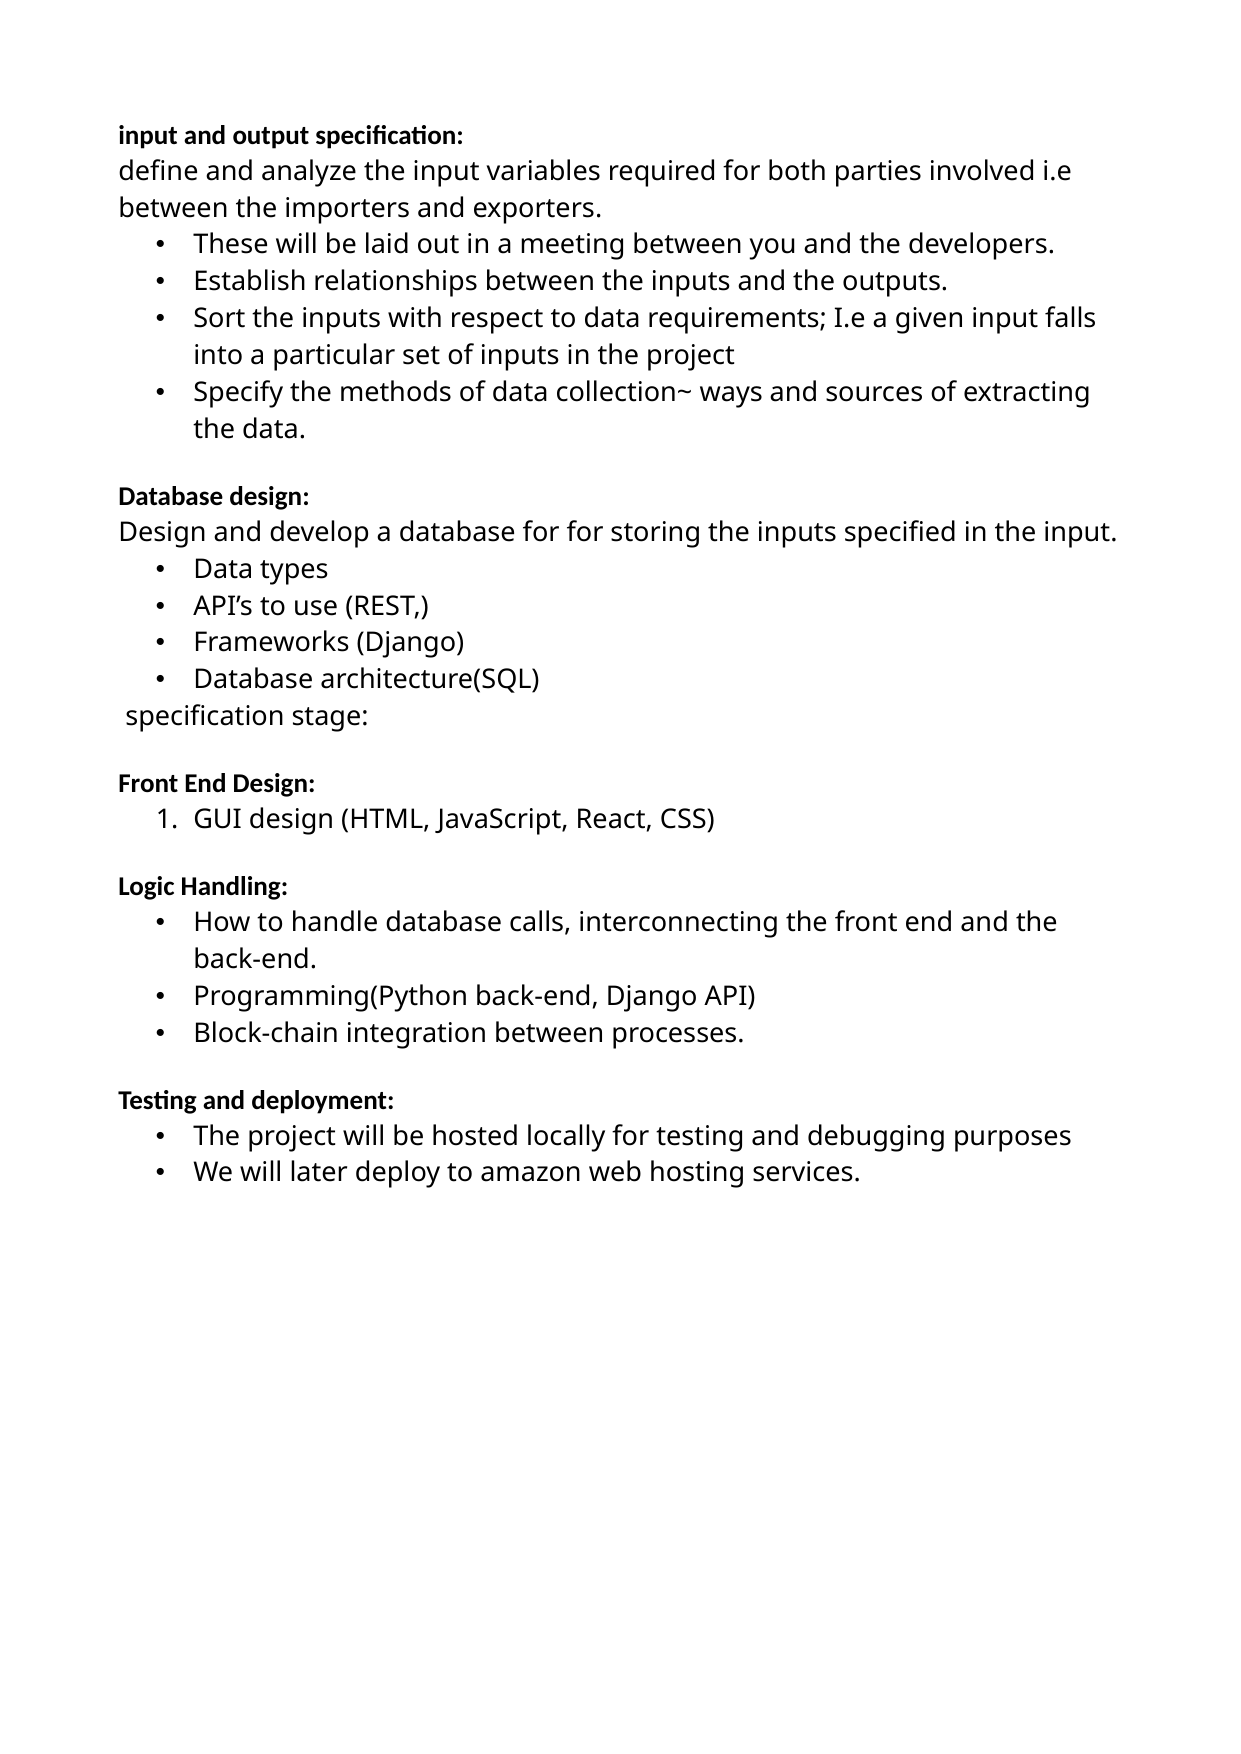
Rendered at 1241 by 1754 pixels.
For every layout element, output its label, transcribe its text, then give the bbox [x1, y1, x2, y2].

text define and analyze the input variables required for both parties involved i.e between the importers and exporters. [118, 151, 1122, 225]
text Logic Handling: [118, 869, 1122, 902]
list The project will be hosted locally for testing and debugging purposes [156, 1116, 1122, 1153]
list Data types [156, 549, 1122, 586]
text Front End Design: [118, 766, 1122, 799]
list These will be laid out in a meeting between you and the developers. [156, 225, 1122, 262]
list Block-chain integration between processes. [156, 1013, 1122, 1050]
list API’s to use (REST,) [156, 586, 1122, 623]
list Database architecture(SQL) [156, 660, 1122, 697]
list Sort the inputs with respect to data requirements; I.e a given input falls into a particular set of inputs in the project [156, 299, 1122, 372]
list Frameworks (Django) [156, 623, 1122, 660]
text Database design: [118, 479, 1122, 512]
list Establish relationships between the inputs and the outputs. [156, 262, 1122, 299]
text Testing and deployment: [118, 1083, 1122, 1116]
list How to handle database calls, interconnecting the front end and the back-end. [156, 902, 1122, 976]
text specification stage: [118, 697, 1122, 733]
list We will later deploy to amazon web hosting services. [156, 1153, 1122, 1190]
text input and output specification: [118, 118, 1122, 151]
list Specify the methods of data collection~ ways and sources of extracting the data. [156, 372, 1122, 446]
list Programming(Python back-end, Django API) [156, 976, 1122, 1013]
list GUI design (HTML, JavaScript, React, CSS) [156, 799, 1122, 836]
text Design and develop a database for for storing the inputs specified in the input. [118, 512, 1122, 549]
